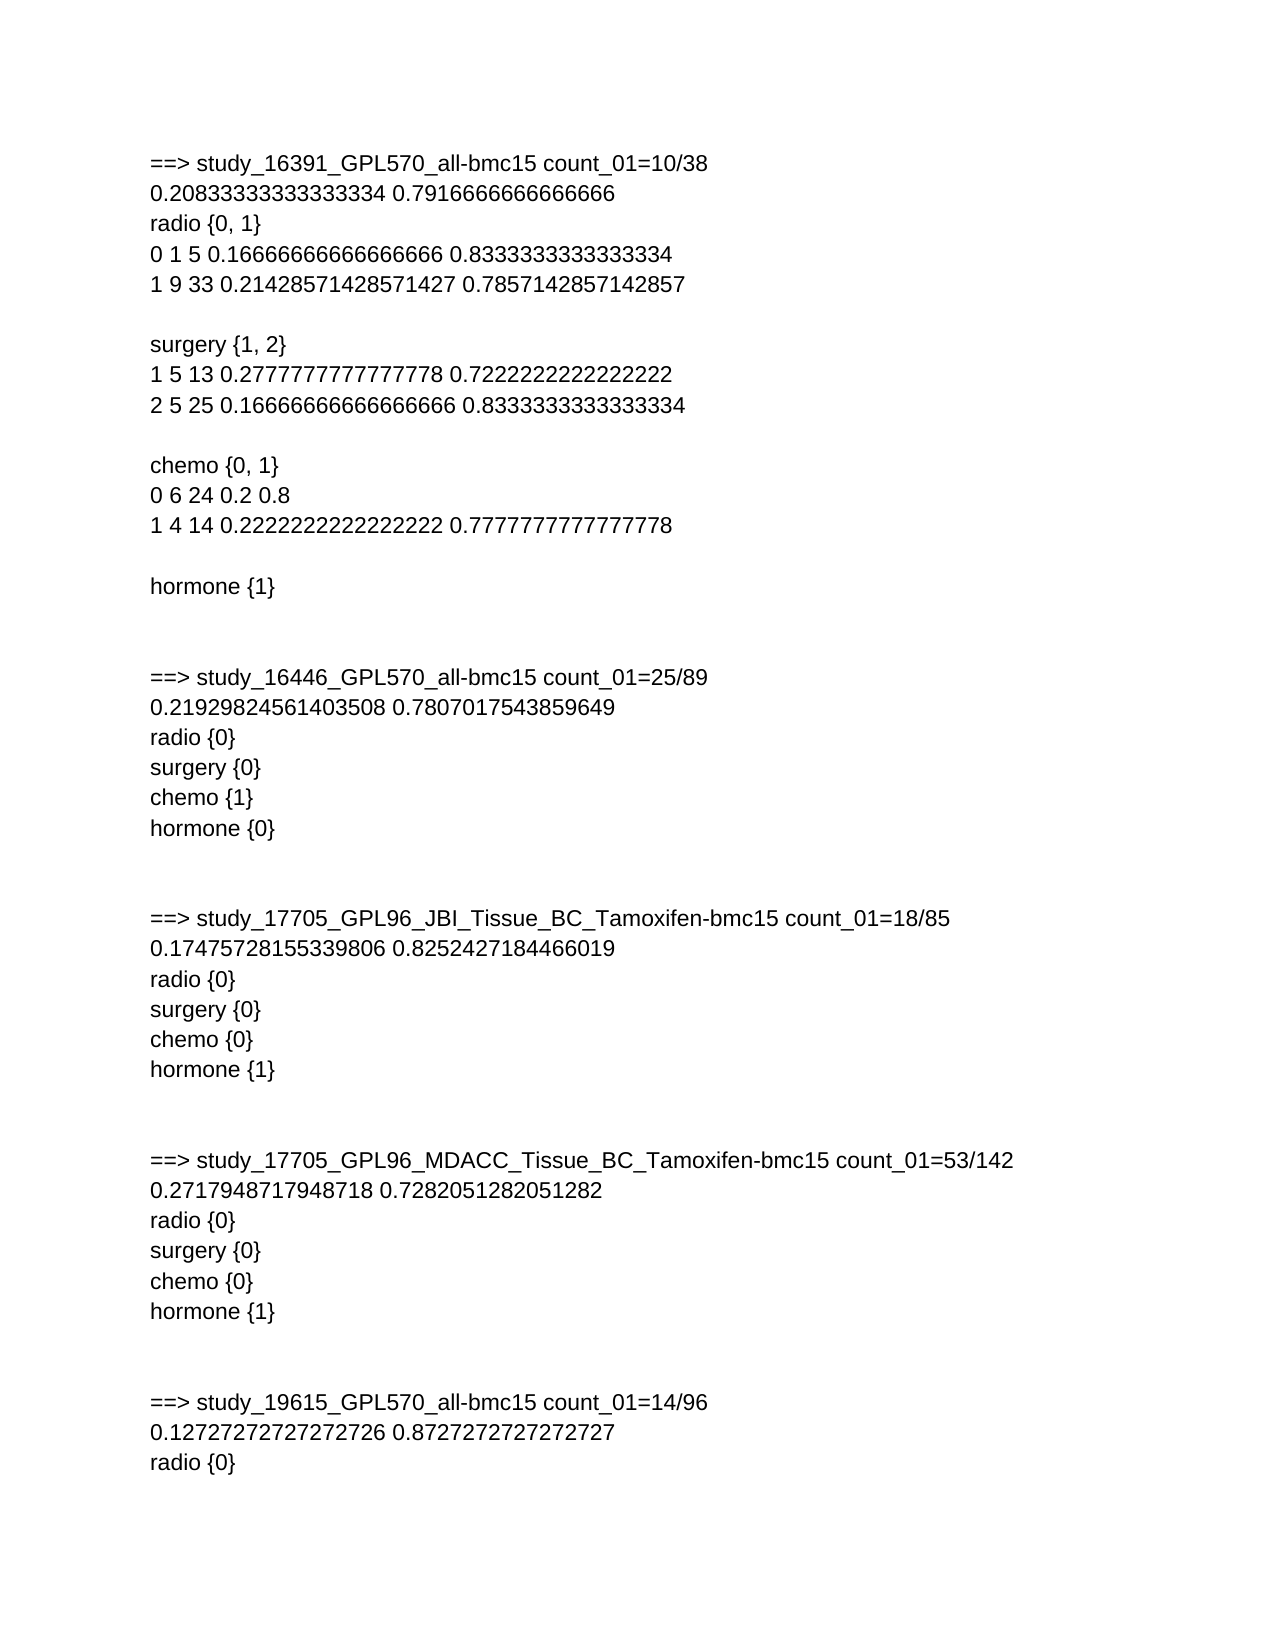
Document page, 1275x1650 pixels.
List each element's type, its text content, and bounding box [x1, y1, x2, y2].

text ==> study_19615_GPL570_all-bmc15 count_01=14/96 [150, 1388, 1125, 1415]
text ==> study_16391_GPL570_all-bmc15 count_01=10/38 [150, 150, 1125, 176]
text ==> study_16446_GPL570_all-bmc15 count_01=25/89 [150, 663, 1125, 690]
text radio {0} [150, 1449, 1125, 1475]
text hormone {1} [150, 1056, 1125, 1083]
text 0 1 5 0.16666666666666666 0.8333333333333334 [150, 241, 1125, 267]
text surgery {0} [150, 754, 1125, 781]
text radio {0} [150, 1207, 1125, 1234]
text 0.20833333333333334 0.7916666666666666 [150, 180, 1125, 207]
text surgery {0} [150, 1237, 1125, 1264]
text chemo {0} [150, 1268, 1125, 1294]
text radio {0} [150, 724, 1125, 750]
text radio {0} [150, 966, 1125, 992]
text surgery {1, 2} [150, 331, 1125, 358]
text 0.12727272727272726 0.8727272727272727 [150, 1419, 1125, 1445]
text ==> study_17705_GPL96_JBI_Tissue_BC_Tamoxifen-bmc15 count_01=18/85 [150, 905, 1125, 932]
text 1 9 33 0.21428571428571427 0.7857142857142857 [150, 271, 1125, 297]
text 1 5 13 0.2777777777777778 0.7222222222222222 [150, 361, 1125, 388]
text radio {0, 1} [150, 210, 1125, 237]
text hormone {0} [150, 814, 1125, 841]
text ==> study_17705_GPL96_MDACC_Tissue_BC_Tamoxifen-bmc15 count_01=53/142 [150, 1147, 1125, 1173]
text surgery {0} [150, 996, 1125, 1022]
text hormone {1} [150, 1298, 1125, 1324]
text hormone {1} [150, 573, 1125, 599]
text chemo {0} [150, 1026, 1125, 1052]
text 0.21929824561403508 0.7807017543859649 [150, 694, 1125, 720]
text 0.2717948717948718 0.7282051282051282 [150, 1177, 1125, 1203]
text 2 5 25 0.16666666666666666 0.8333333333333334 [150, 392, 1125, 418]
text chemo {1} [150, 784, 1125, 811]
text chemo {0, 1} [150, 452, 1125, 478]
text 1 4 14 0.2222222222222222 0.7777777777777778 [150, 512, 1125, 539]
text 0.17475728155339806 0.8252427184466019 [150, 935, 1125, 962]
text 0 6 24 0.2 0.8 [150, 482, 1125, 509]
